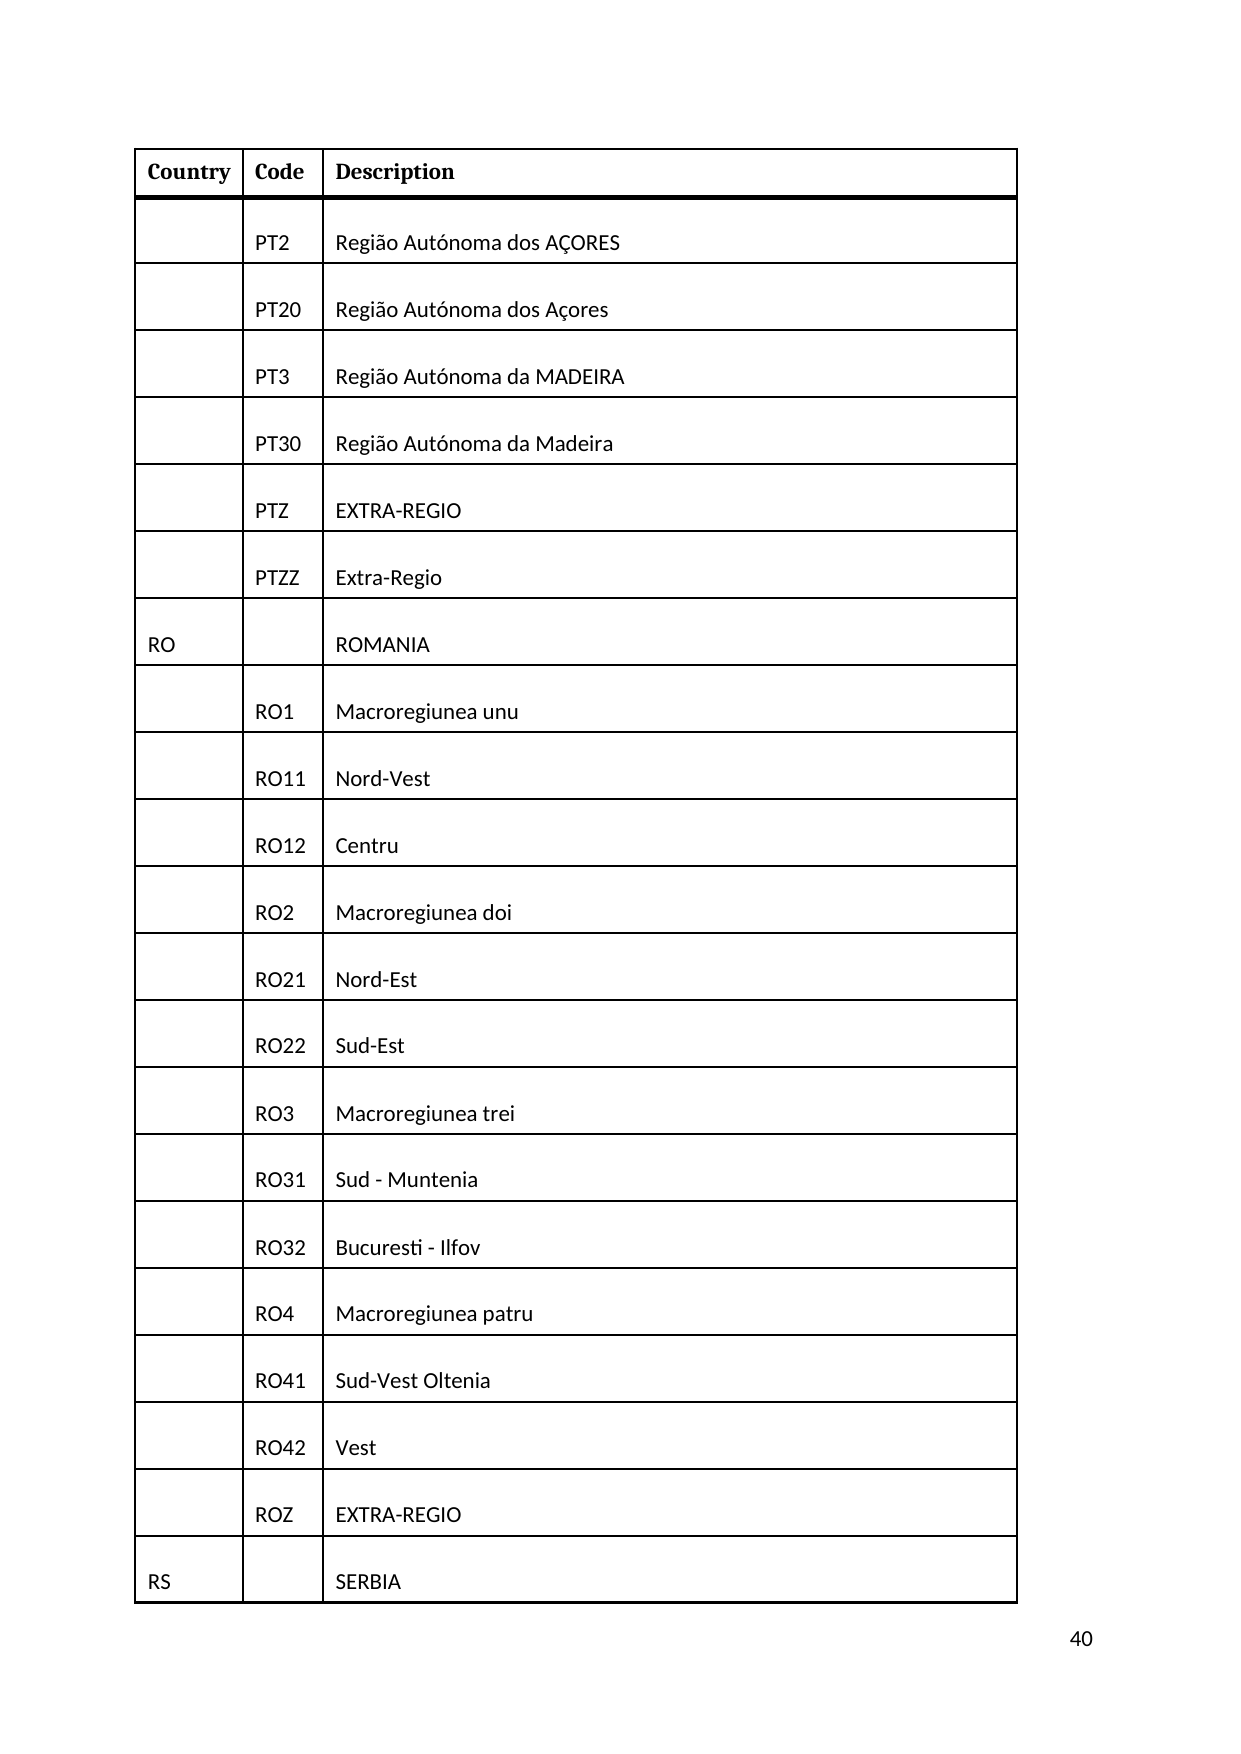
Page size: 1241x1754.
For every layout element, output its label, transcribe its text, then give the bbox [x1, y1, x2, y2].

table_cell ROZ [244, 1470, 322, 1534]
table_cell Região Autónoma dos Açores [324, 264, 1016, 329]
table_cell [136, 331, 242, 396]
table_cell [244, 599, 322, 664]
table_cell [136, 1336, 242, 1401]
table_cell Nord-Est [324, 934, 1016, 999]
table_cell RO12 [244, 800, 322, 865]
table_cell Macroregiunea patru [324, 1269, 1016, 1333]
table_cell SERBIA [324, 1537, 1016, 1601]
table_cell RO3 [244, 1068, 322, 1133]
table_cell Nord-Vest [324, 733, 1016, 798]
table_cell [136, 867, 242, 932]
table_header Description [324, 150, 1016, 195]
table_cell [136, 733, 242, 798]
table_cell Região Autónoma da MADEIRA [324, 331, 1016, 396]
table_cell Sud-Vest Oltenia [324, 1336, 1016, 1401]
table_cell [136, 465, 242, 530]
table_cell PTZ [244, 465, 322, 530]
table_cell Sud - Muntenia [324, 1135, 1016, 1199]
table_cell Centru [324, 800, 1016, 865]
table_cell [136, 1470, 242, 1534]
table_cell RO22 [244, 1001, 322, 1066]
table_cell [136, 1202, 242, 1267]
table_cell [136, 398, 242, 463]
table_cell [136, 1001, 242, 1066]
table_cell Macroregiunea doi [324, 867, 1016, 932]
table_cell PT20 [244, 264, 322, 329]
table_cell [136, 666, 242, 731]
table_cell Região Autónoma dos AÇORES [324, 200, 1016, 262]
table_cell PT2 [244, 200, 322, 262]
table_cell Macroregiunea unu [324, 666, 1016, 731]
table_cell EXTRA-REGIO [324, 1470, 1016, 1534]
table_cell RO1 [244, 666, 322, 731]
table_cell PT30 [244, 398, 322, 463]
table_cell [136, 934, 242, 999]
table_cell Bucuresti - Ilfov [324, 1202, 1016, 1267]
table_cell [136, 1269, 242, 1333]
table_cell Região Autónoma da Madeira [324, 398, 1016, 463]
table_cell [136, 1068, 242, 1133]
table_cell EXTRA-REGIO [324, 465, 1016, 530]
table_cell ROMANIA [324, 599, 1016, 664]
table_cell RO11 [244, 733, 322, 798]
table_cell Sud-Est [324, 1001, 1016, 1066]
table_cell RO21 [244, 934, 322, 999]
table_cell [136, 532, 242, 597]
table_cell [136, 200, 242, 262]
table_cell PTZZ [244, 532, 322, 597]
table_header Country [136, 150, 242, 195]
table_cell Macroregiunea trei [324, 1068, 1016, 1133]
table_cell Extra-Regio [324, 532, 1016, 597]
table_header Code [244, 150, 322, 195]
table_cell [136, 1135, 242, 1199]
table_cell RO31 [244, 1135, 322, 1199]
table_cell RO4 [244, 1269, 322, 1333]
table_cell [136, 264, 242, 329]
table_cell RO32 [244, 1202, 322, 1267]
table_cell [136, 800, 242, 865]
table_cell RO2 [244, 867, 322, 932]
table_cell Vest [324, 1403, 1016, 1467]
table_cell RO [136, 599, 242, 664]
table_cell [244, 1537, 322, 1601]
table_cell RO42 [244, 1403, 322, 1467]
table_cell RS [136, 1537, 242, 1601]
table_cell PT3 [244, 331, 322, 396]
table_cell [136, 1403, 242, 1467]
table_cell RO41 [244, 1336, 322, 1401]
